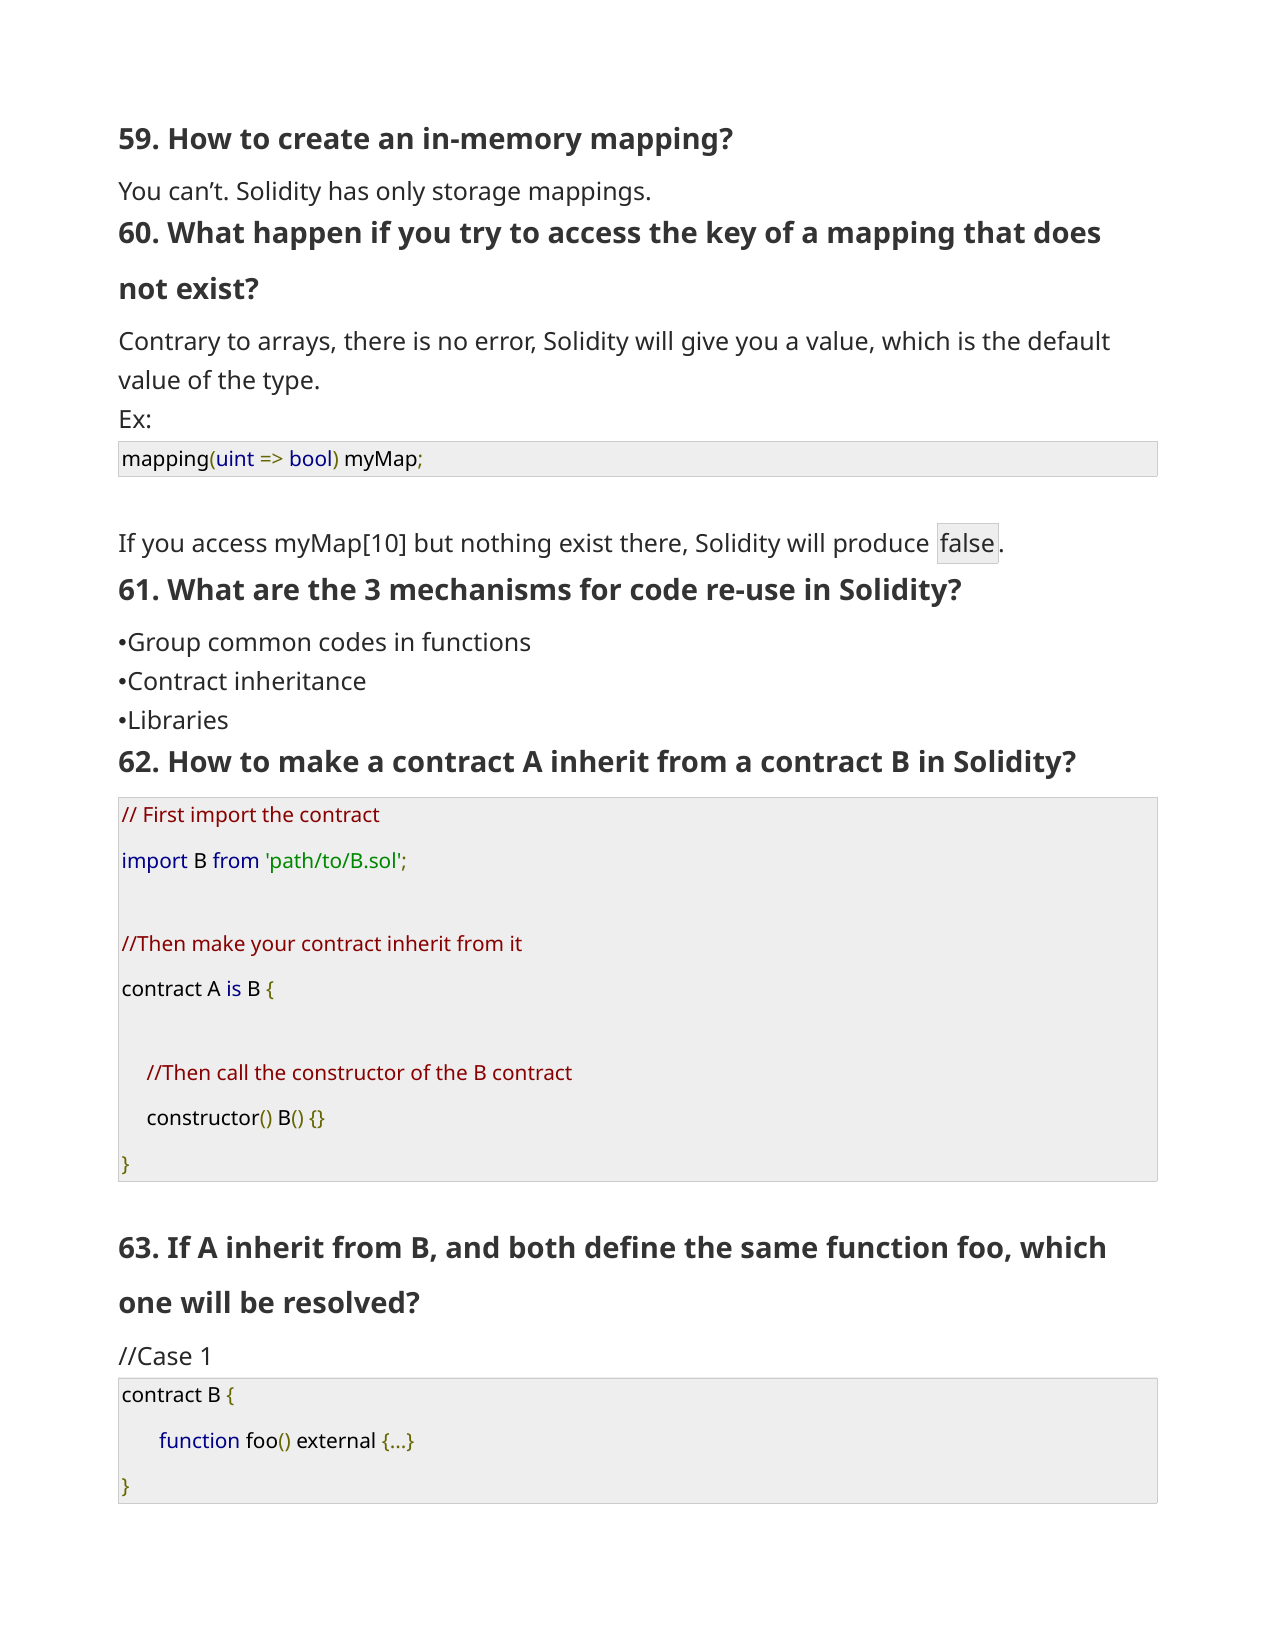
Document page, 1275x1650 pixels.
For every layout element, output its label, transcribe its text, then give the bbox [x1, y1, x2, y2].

text If you access myMap[10] but nothing exist there, Solidity will produce [118, 523, 937, 563]
subtitle 59. How to create an in-memory mapping? [118, 118, 1157, 158]
text } [119, 1468, 1157, 1503]
text Ex: [118, 402, 1157, 436]
subtitle 63. If A inherit from B, and both define the same function foo, which one will be resolved? [118, 1227, 1157, 1322]
text contract A is B { [119, 971, 1157, 1003]
text Contrary to arrays, there is no error, Solidity will give you a value, which is the default value of the type. [118, 324, 1157, 397]
text } [119, 1146, 1157, 1181]
text //Case 1 [118, 1338, 1157, 1372]
text contract B { [119, 1379, 1157, 1409]
subtitle 61. What are the 3 mechanisms for code re-use in Solidity? [118, 569, 1157, 608]
text // First import the contract [119, 798, 1157, 829]
text constructor() B() {} [119, 1100, 1157, 1132]
text function foo() external {...} [119, 1423, 1157, 1454]
text //Then call the constructor of the B contract [119, 1054, 1157, 1086]
text //Then make your contract inherit from it [119, 926, 1157, 958]
subtitle 62. How to make a contract A inherit from a contract B in Solidity? [118, 742, 1157, 781]
list Contract inheritance [118, 663, 1157, 697]
list Group common codes in functions [118, 624, 1157, 658]
text false [938, 524, 998, 563]
text . [999, 523, 1157, 563]
list Libraries [118, 703, 1157, 737]
text mapping(uint => bool) myMap; [119, 442, 1157, 476]
subtitle 60. What happen if you try to access the key of a mapping that does not exist? [118, 213, 1157, 308]
text import B from 'path/to/B.sol'; [119, 843, 1157, 874]
text You can’t. Solidity has only storage mappings. [118, 174, 1157, 208]
